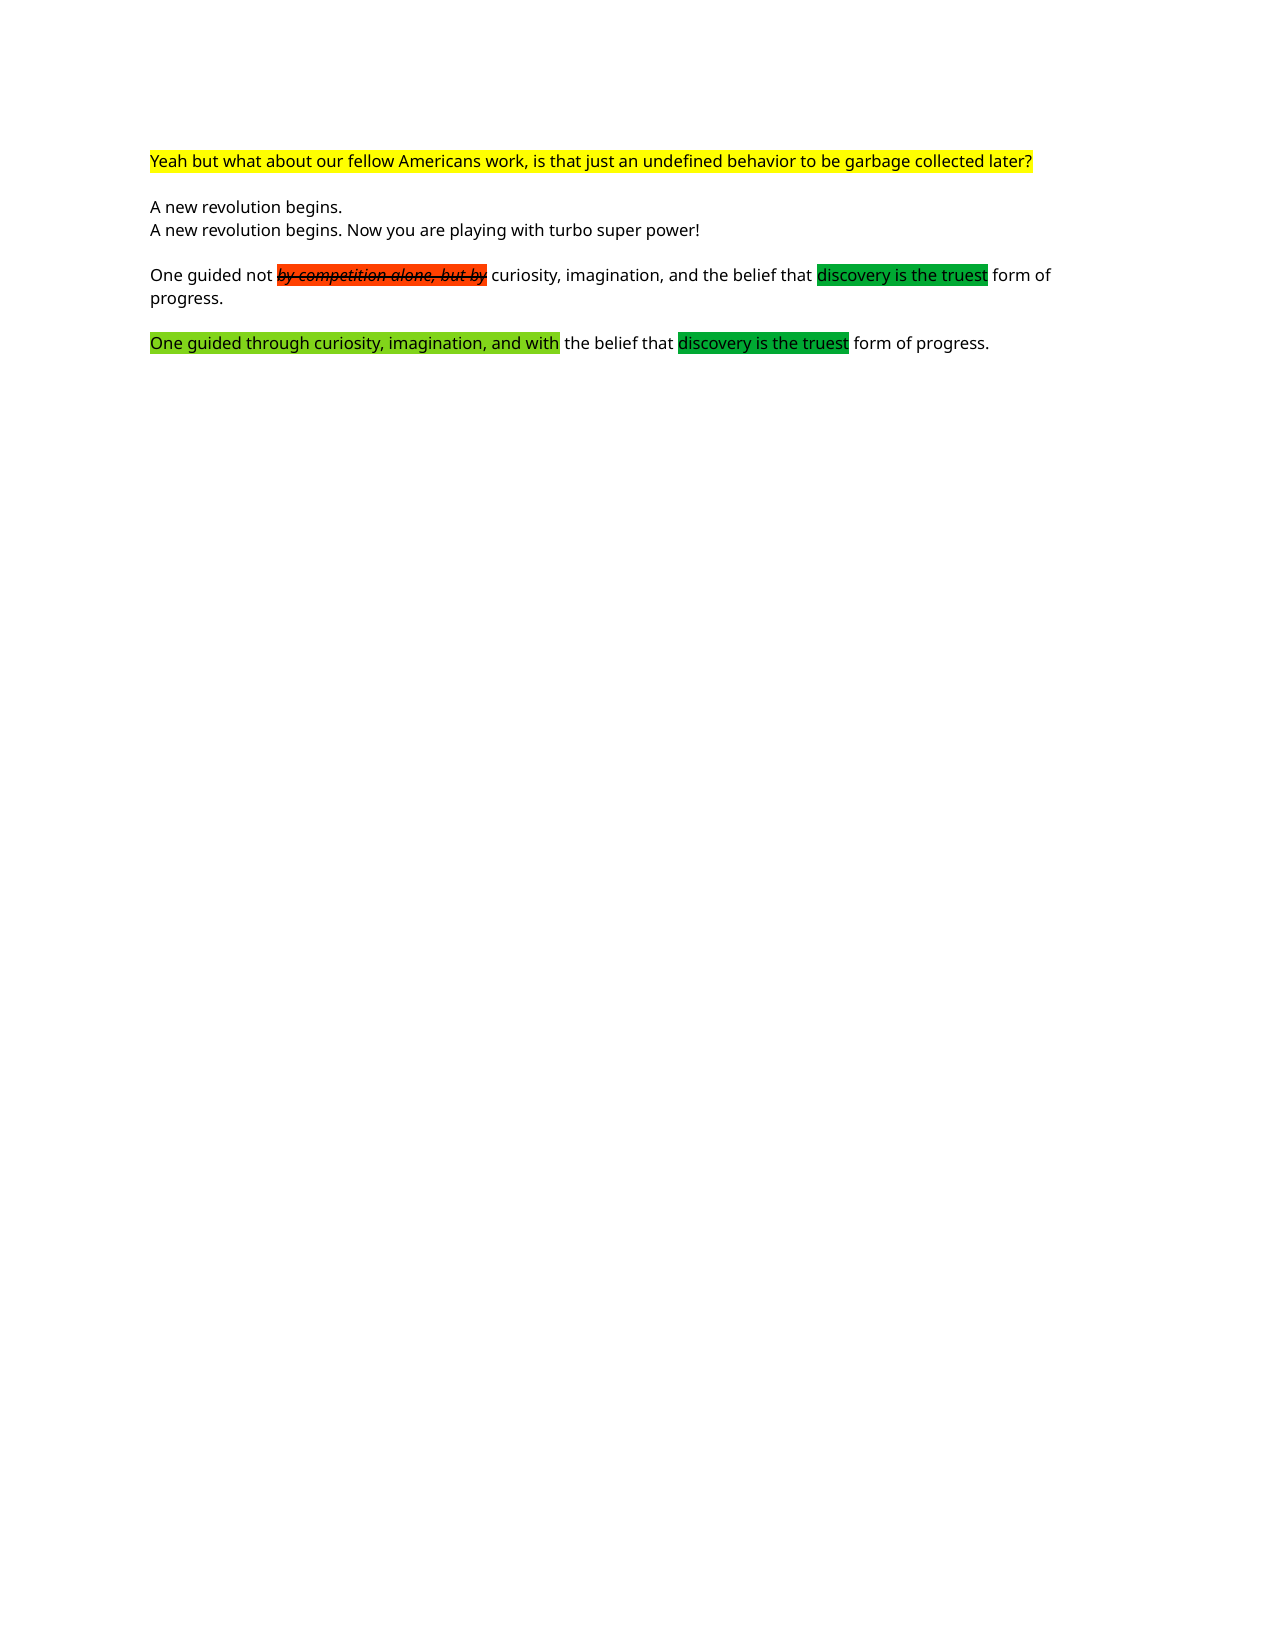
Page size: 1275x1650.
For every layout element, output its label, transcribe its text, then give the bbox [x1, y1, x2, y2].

text Yeah but what about our fellow Americans work, is that just an undefined behavior to be garbage collected later? [150, 150, 1125, 173]
text One guided not by competition alone, but by curiosity, imagination, and the belief that discovery is the truest form of progress. [150, 263, 1125, 309]
text A new revolution begins. Now you are playing with turbo super power! [150, 218, 1125, 241]
text One guided through curiosity, imagination, and with the belief that discovery is the truest form of progress. [150, 332, 1125, 354]
text A new revolution begins. [150, 195, 1125, 218]
